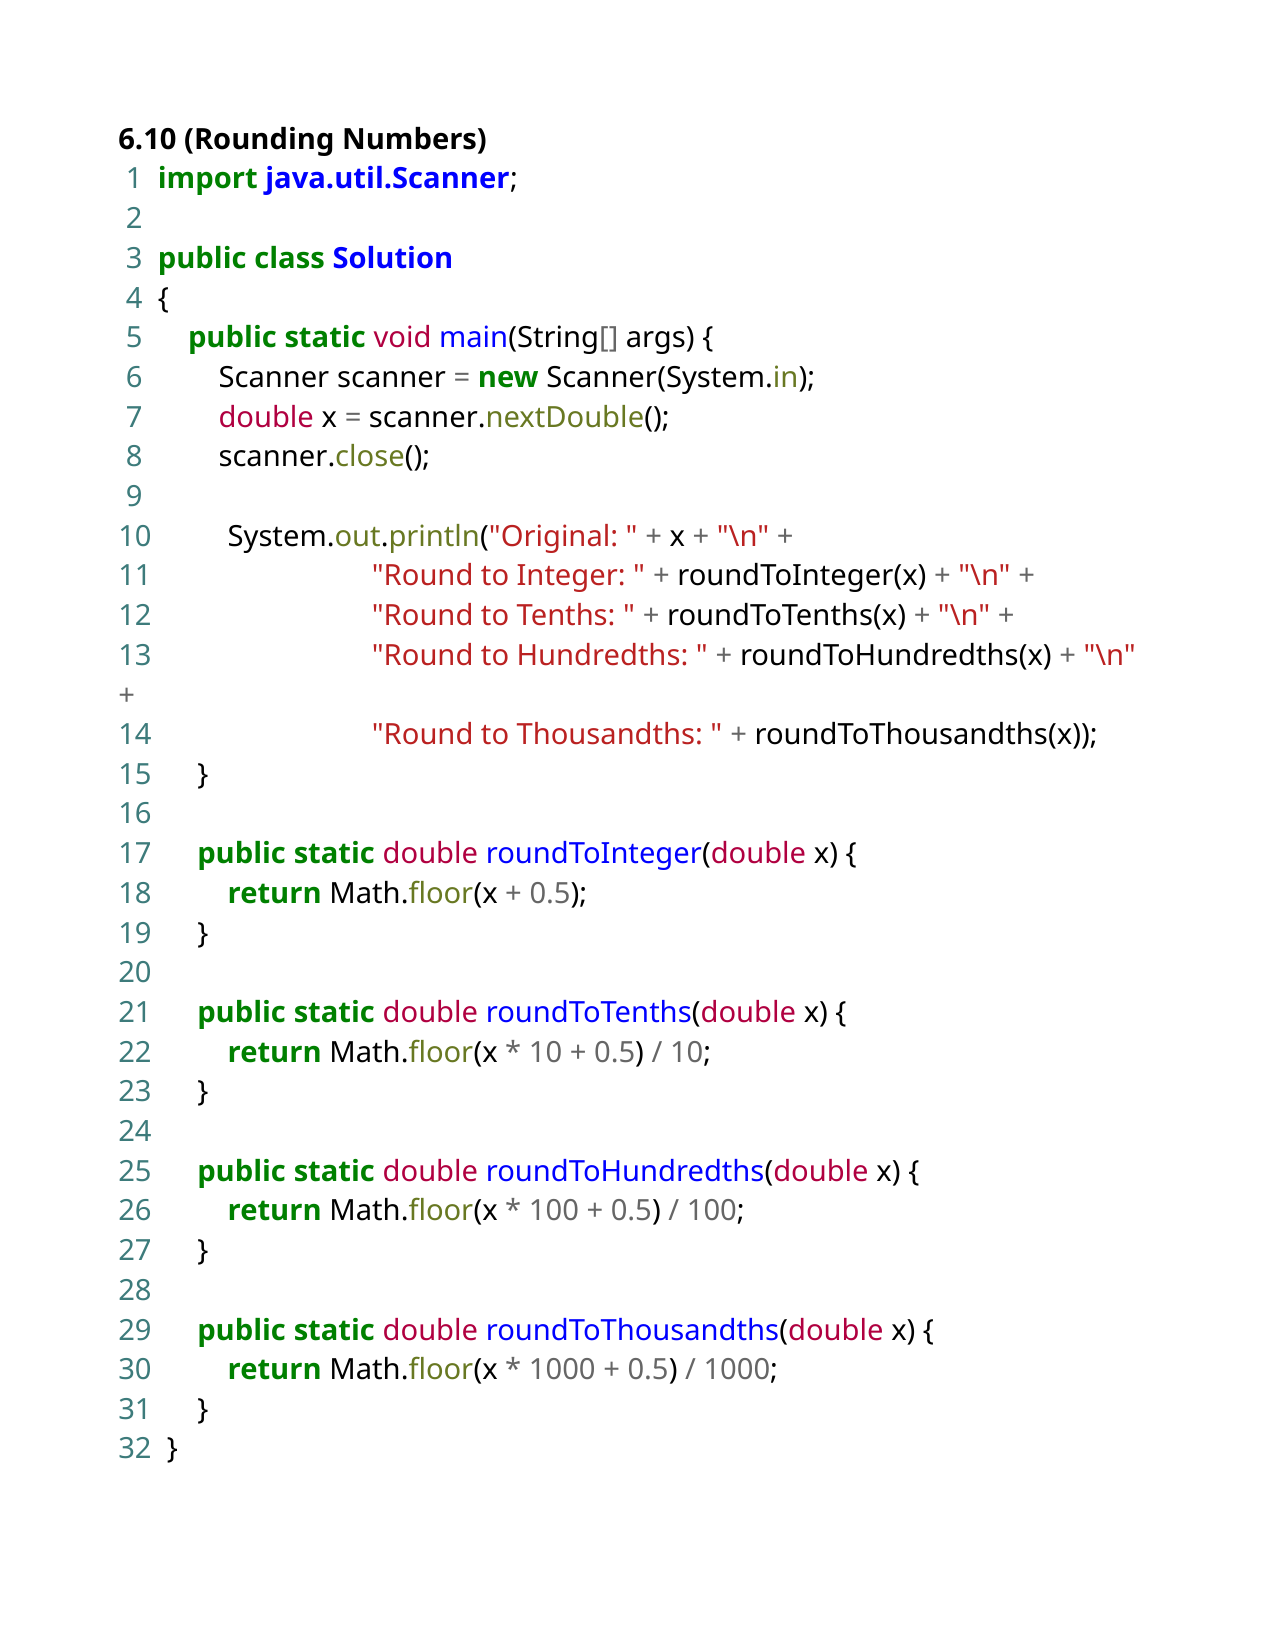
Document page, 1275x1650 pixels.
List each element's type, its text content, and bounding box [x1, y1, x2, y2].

text 10 System.out.println("Original: " + x + "\n" + [118, 515, 1157, 555]
text 15 } [118, 753, 1157, 793]
text 8 scanner.close(); [118, 436, 1157, 475]
text 26 return Math.floor(x * 100 + 0.5) / 100; [118, 1190, 1157, 1229]
text 29 public static double roundToThousandths(double x) { [118, 1309, 1157, 1348]
text 3 public class Solution [118, 237, 1157, 277]
text 18 return Math.floor(x + 0.5); [118, 872, 1157, 912]
text 24 [118, 1110, 1157, 1150]
text 14 "Round to Thousandths: " + roundToThousandths(x)); [118, 713, 1157, 753]
text 25 public static double roundToHundredths(double x) { [118, 1150, 1157, 1190]
text 23 } [118, 1071, 1157, 1110]
text 1 import java.util.Scanner; [118, 158, 1157, 197]
text 4 { [118, 277, 1157, 317]
text 5 public static void main(String[] args) { [118, 317, 1157, 356]
text 31 } [118, 1388, 1157, 1428]
text 17 public static double roundToInteger(double x) { [118, 832, 1157, 872]
text 32 } [118, 1428, 1157, 1467]
text 2 [118, 197, 1157, 237]
text 16 [118, 793, 1157, 832]
text 30 return Math.floor(x * 1000 + 0.5) / 1000; [118, 1348, 1157, 1388]
text 28 [118, 1269, 1157, 1309]
text 19 } [118, 912, 1157, 952]
text 20 [118, 952, 1157, 991]
text 9 [118, 475, 1157, 515]
text 27 } [118, 1229, 1157, 1269]
text 22 return Math.floor(x * 10 + 0.5) / 10; [118, 1031, 1157, 1071]
text 6 Scanner scanner = new Scanner(System.in); [118, 356, 1157, 396]
text 7 double x = scanner.nextDouble(); [118, 396, 1157, 436]
text 6.10 (Rounding Numbers) [118, 118, 1157, 158]
text 12 "Round to Tenths: " + roundToTenths(x) + "\n" + [118, 594, 1157, 634]
text 21 public static double roundToTenths(double x) { [118, 991, 1157, 1031]
text 11 "Round to Integer: " + roundToInteger(x) + "\n" + [118, 555, 1157, 594]
text 13 "Round to Hundredths: " + roundToHundredths(x) + "\n" + [118, 634, 1157, 713]
